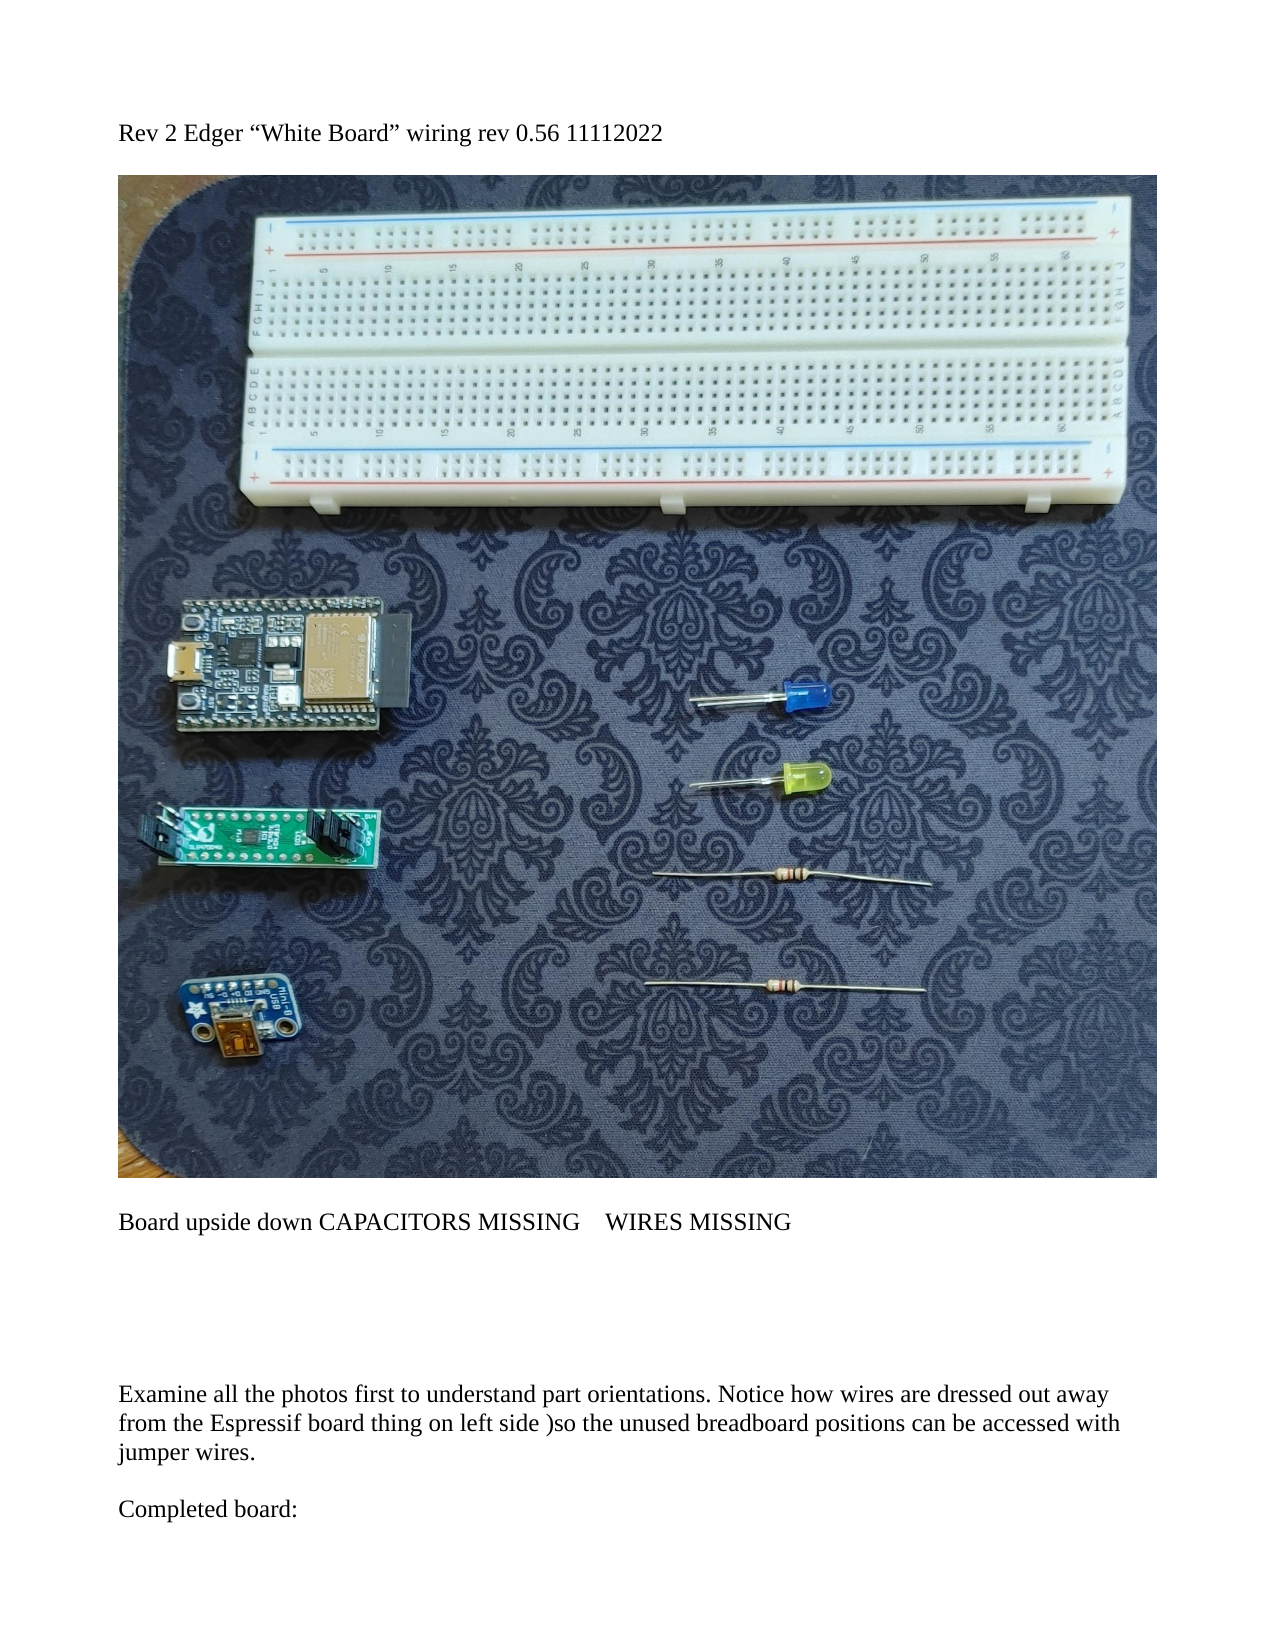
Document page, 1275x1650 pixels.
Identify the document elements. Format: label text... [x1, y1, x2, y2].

picture [118, 175, 1157, 1178]
text Board upside down CAPACITORS MISSING WIRES MISSING [118, 1207, 1157, 1235]
text Rev 2 Edger “White Board” wiring rev 0.56 11112022 [118, 118, 1157, 147]
text Examine all the photos first to understand part orientations. Notice how wires are dressed out away from the Espressif board thing on left side )so the unused breadboard positions can be accessed with jumper wires. [118, 1379, 1157, 1465]
text Completed board: [118, 1494, 1157, 1523]
